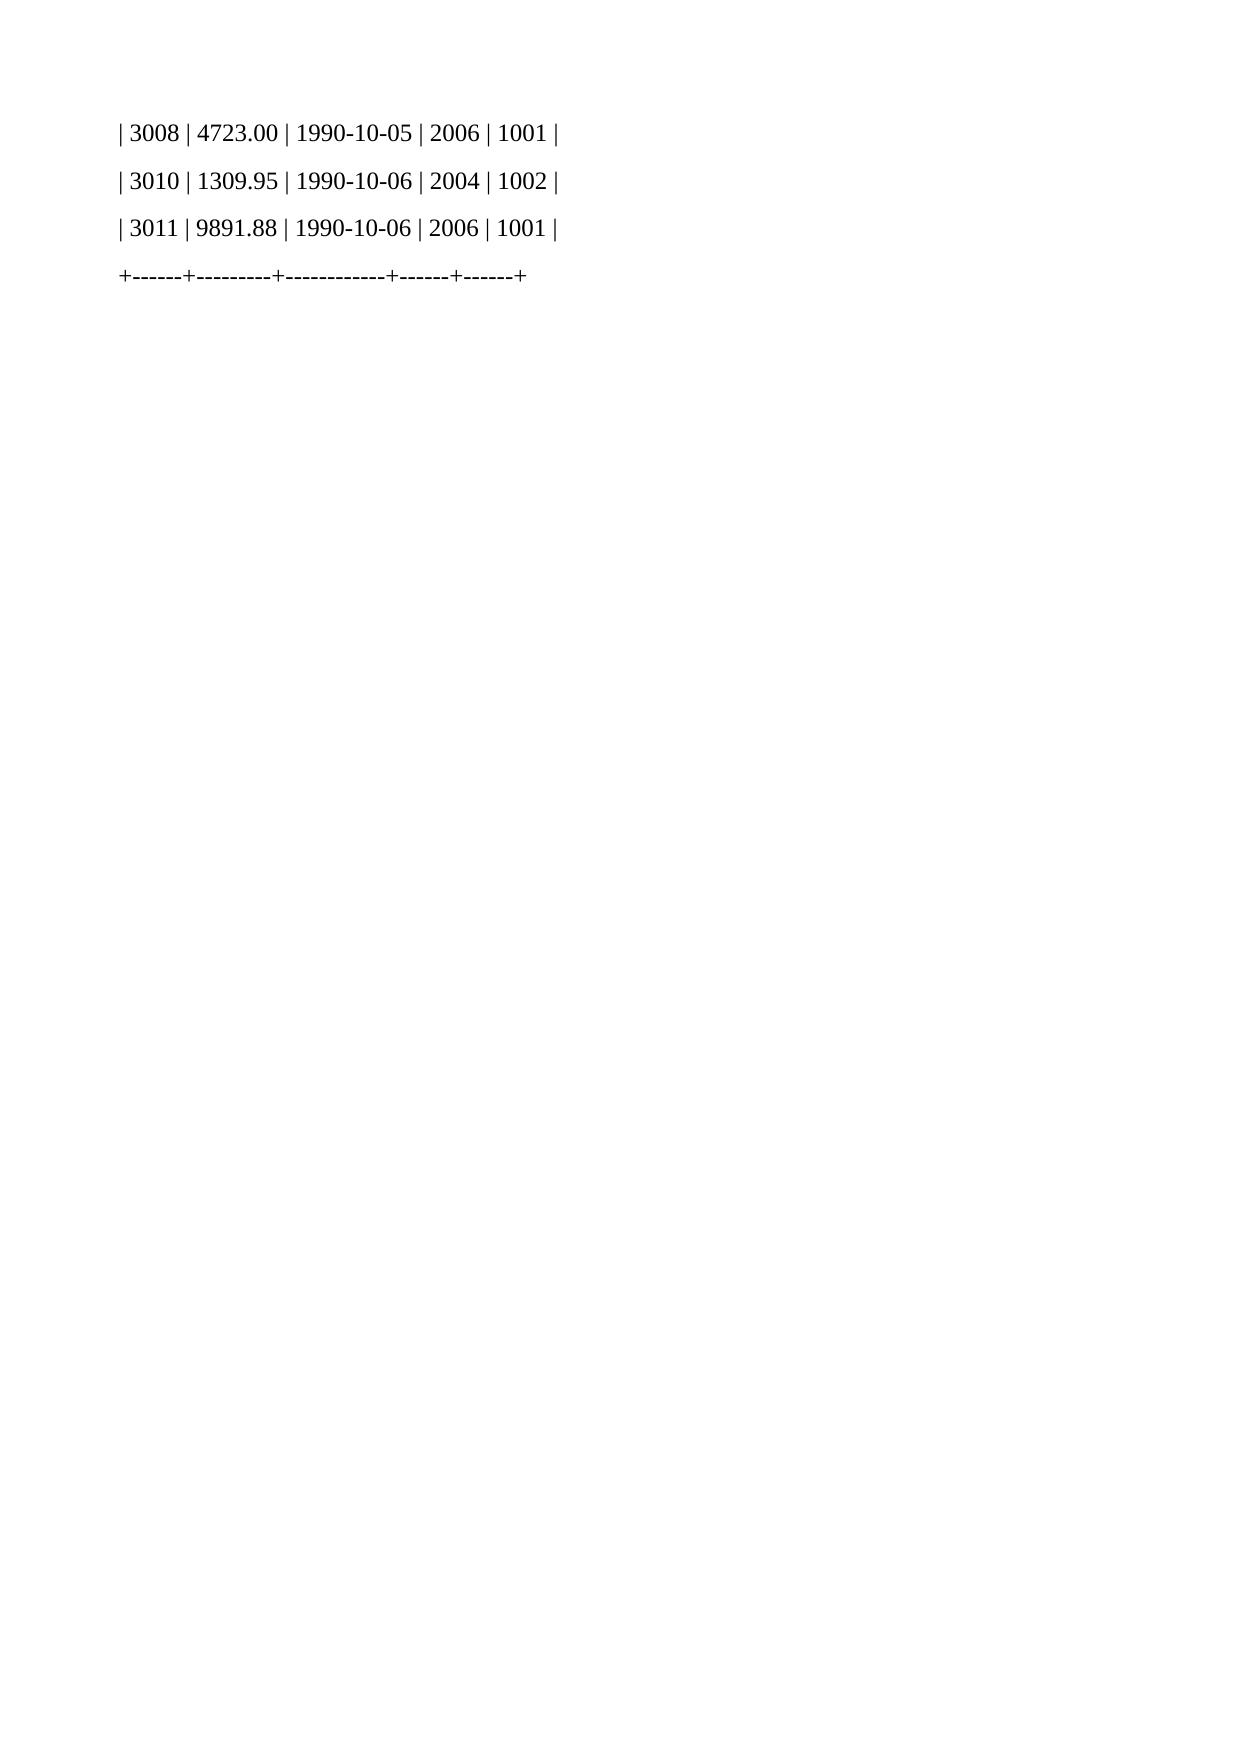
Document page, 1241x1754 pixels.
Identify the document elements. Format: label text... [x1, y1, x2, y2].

text +------+---------+------------+------+------+ [118, 261, 1122, 290]
text | 3010 | 1309.95 | 1990-10-06 | 2004 | 1002 | [118, 166, 1122, 194]
text | 3008 | 4723.00 | 1990-10-05 | 2006 | 1001 | [118, 118, 1122, 147]
text | 3011 | 9891.88 | 1990-10-06 | 2006 | 1001 | [118, 213, 1122, 242]
